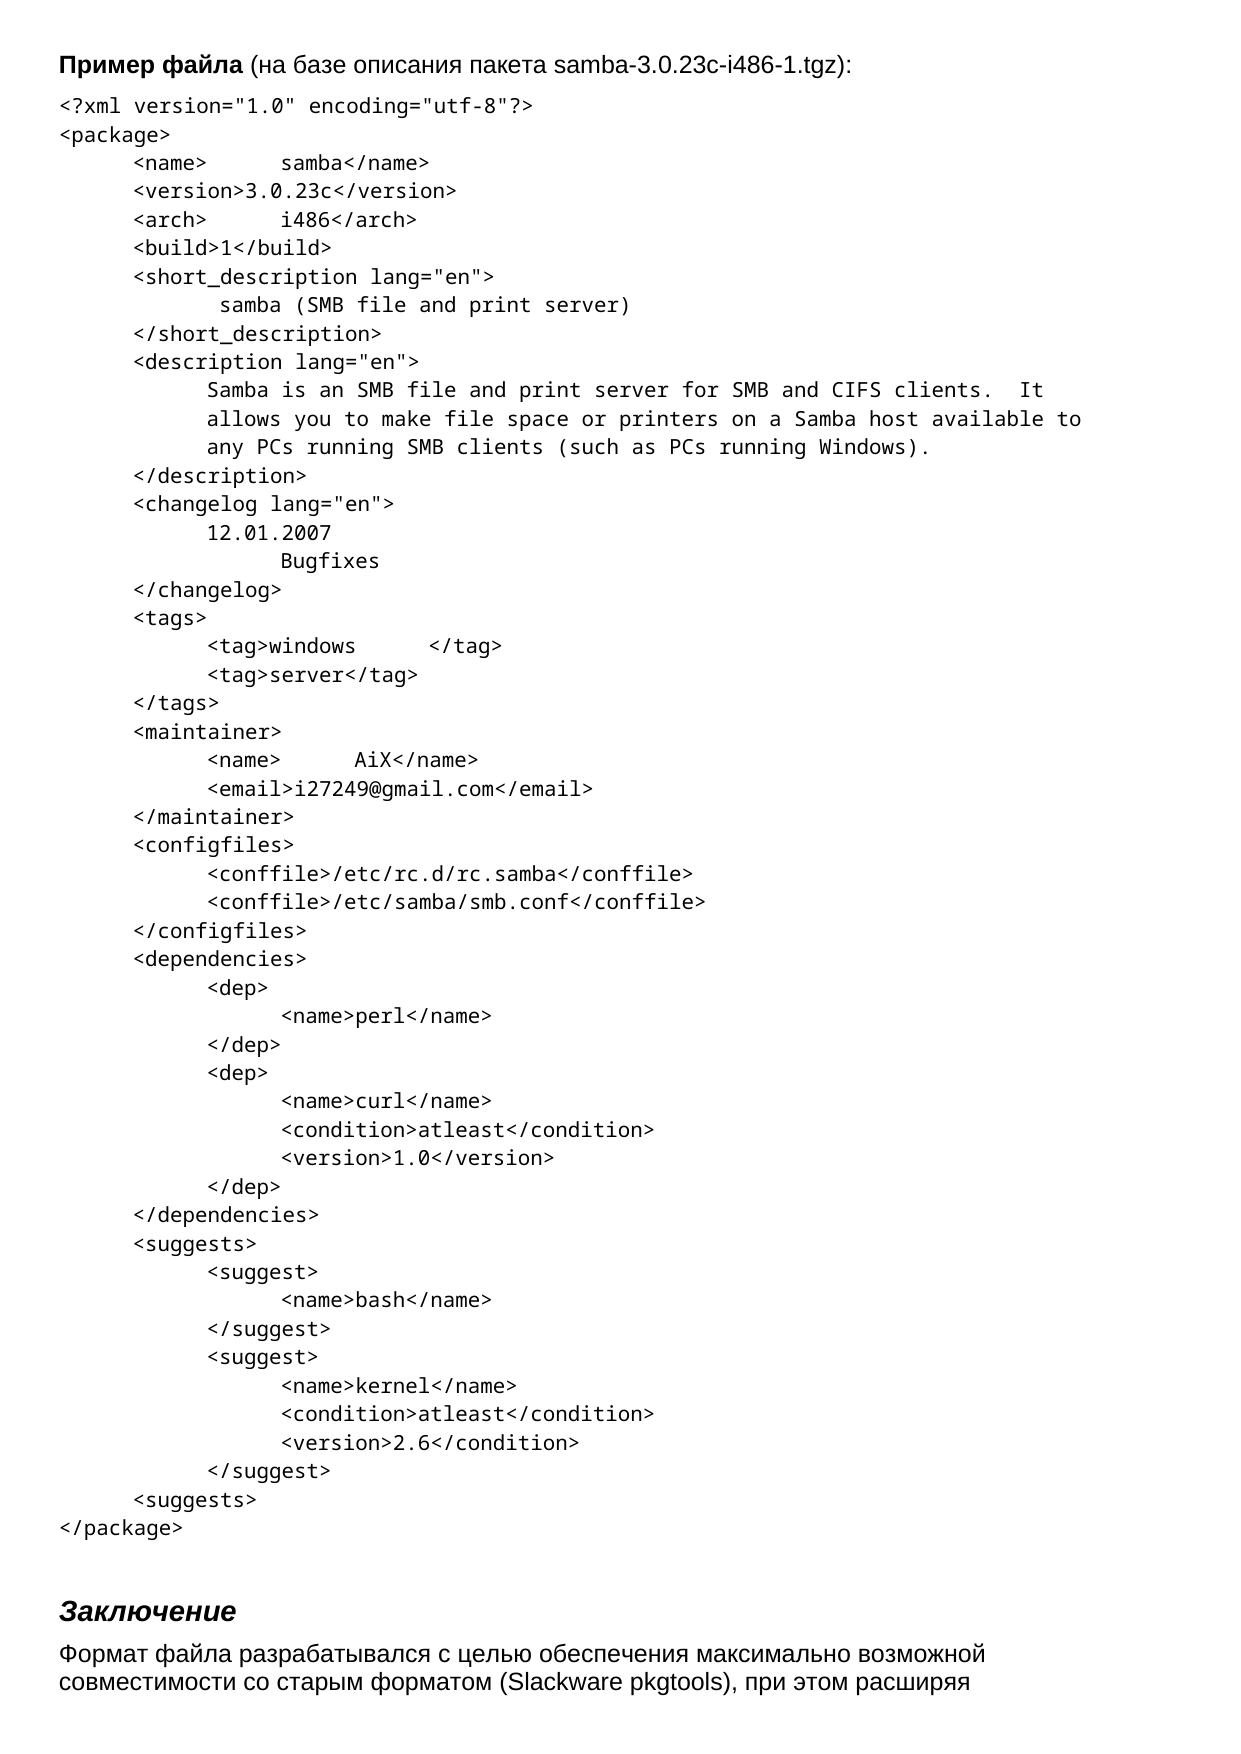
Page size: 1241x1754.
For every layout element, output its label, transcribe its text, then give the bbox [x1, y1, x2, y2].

subtitle Заключение [59, 1595, 1162, 1628]
text Samba is an SMB file and print server for SMB and CIFS clients. It [59, 376, 1195, 404]
text <dep> [59, 1058, 1162, 1087]
text <configfiles> [59, 831, 1162, 859]
text <condition>atleast</condition> [59, 1399, 1162, 1428]
text <email>i27249@gmail.com</email> [59, 774, 1162, 802]
text Формат файла разрабатывался с целью обеспечения максимально возможной совместимости со старым форматом (Slackware pkgtools), при этом расширяя [59, 1640, 1162, 1696]
text <dependencies> [59, 944, 1162, 973]
text </dep> [59, 1030, 1162, 1058]
text <name>kernel</name> [59, 1371, 1162, 1399]
text <suggests> [59, 1229, 1162, 1257]
text <short_description lang="en"> [59, 262, 1162, 290]
text <arch> i486</arch> [59, 205, 1162, 233]
text <package> [59, 120, 1162, 148]
text </tags> [59, 688, 1162, 717]
text <version>2.6</condition> [59, 1428, 1162, 1456]
text </changelog> [59, 575, 1162, 603]
text <build>1</build> [59, 233, 1162, 262]
text <version>3.0.23c</version> [59, 177, 1162, 205]
text </suggest> [59, 1314, 1162, 1342]
text <?xml version="1.0" encoding="utf-8"?> [59, 91, 1162, 120]
text <name> AiX</name> [59, 745, 1162, 774]
text </dependencies> [59, 1200, 1162, 1229]
text </suggest> [59, 1456, 1162, 1485]
text <suggest> [59, 1342, 1162, 1371]
text </maintainer> [59, 802, 1162, 831]
text <tag>windows </tag> [59, 632, 1162, 660]
text <name>bash</name> [59, 1286, 1162, 1314]
text <name>perl</name> [59, 1001, 1162, 1030]
text </package> [59, 1513, 1162, 1542]
text </dep> [59, 1172, 1162, 1200]
text any PCs running SMB clients (such as PCs running Windows). [59, 432, 1162, 461]
text <suggest> [59, 1257, 1162, 1286]
text <name> samba</name> [59, 148, 1162, 177]
text <maintainer> [59, 717, 1162, 745]
text </description> [59, 461, 1162, 489]
text </configfiles> [59, 916, 1162, 944]
text <description lang="en"> [59, 347, 1162, 376]
text allows you to make file space or printers on a Samba host available to [59, 404, 1162, 432]
text samba (SMB file and print server) [59, 290, 1162, 319]
text <suggests> [59, 1485, 1162, 1513]
text 12.01.2007 [59, 518, 1162, 546]
text <name>curl</name> [59, 1087, 1162, 1115]
text <conffile>/etc/samba/smb.conf</conffile> [59, 887, 1162, 916]
text Пример файла (на базе описания пакета samba-3.0.23c-i486-1.tgz): [59, 51, 1162, 79]
text <version>1.0</version> [59, 1143, 1162, 1172]
text <tag>server</tag> [59, 660, 1162, 688]
text <dep> [59, 973, 1162, 1001]
text Bugfixes [59, 546, 1162, 575]
text <tags> [59, 603, 1162, 632]
text <changelog lang="en"> [59, 489, 1162, 518]
text </short_description> [59, 319, 1162, 347]
text <condition>atleast</condition> [59, 1115, 1162, 1143]
text <conffile>/etc/rc.d/rc.samba</conffile> [59, 859, 1162, 887]
